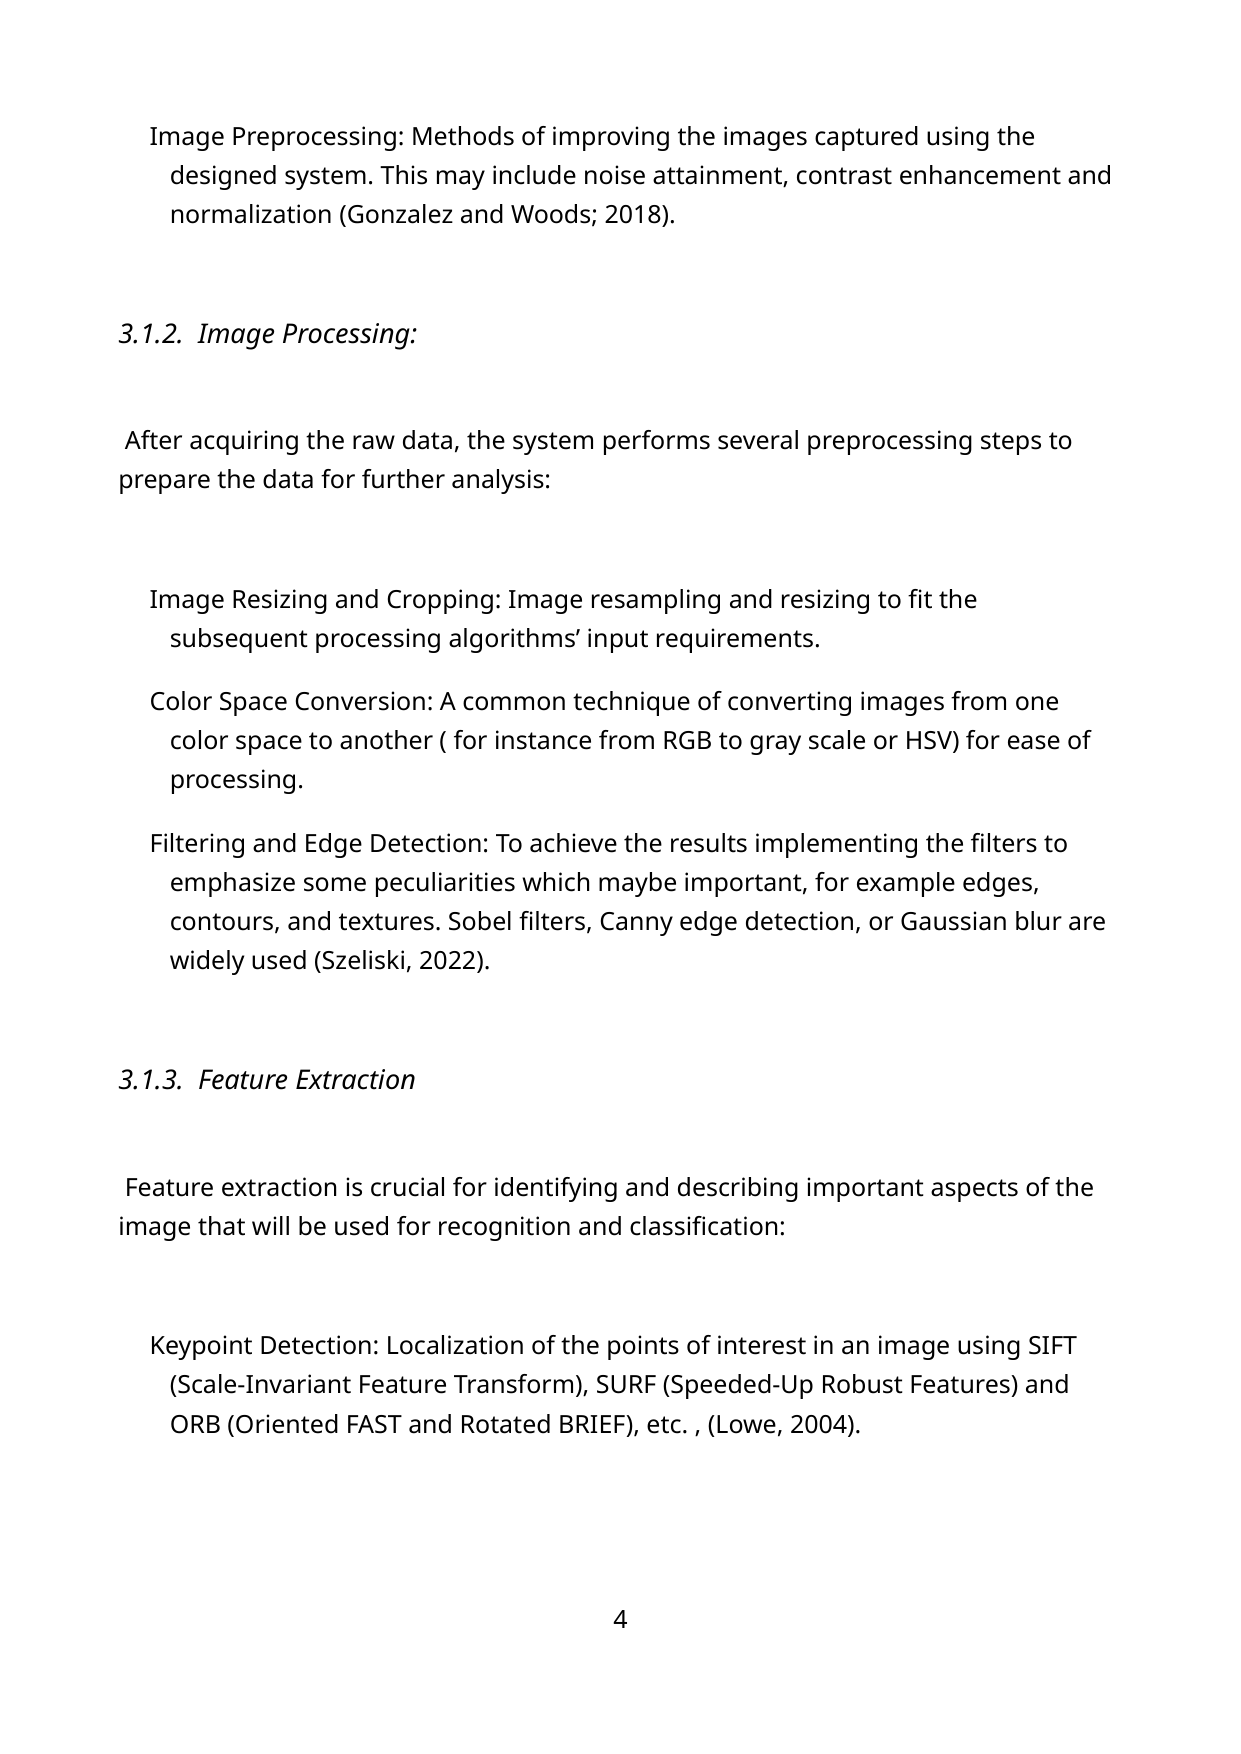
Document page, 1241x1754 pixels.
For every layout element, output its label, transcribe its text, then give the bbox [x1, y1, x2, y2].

list Image Preprocessing: Methods of improving the images captured using the designed system. This may include noise attainment, contrast enhancement and normalization (Gonzalez and Woods; 2018). [149, 118, 1122, 231]
list Color Space Conversion: A common technique of converting images from one color space to another ( for instance from RGB to gray scale or HSV) for ease of processing. [149, 684, 1122, 796]
list Keypoint Detection: Localization of the points of interest in an image using SIFT (Scale-Invariant Feature Transform), SURF (Speeded-Up Robust Features) and ORB (Oriented FAST and Rotated BRIEF), etc. , (Lowe, 2004). [149, 1328, 1122, 1440]
text After acquiring the raw data, the system performs several preprocessing steps to prepare the data for further analysis: [118, 423, 1122, 496]
subtitle Feature Extraction [118, 1061, 1122, 1098]
list Image Resizing and Cropping: Image resampling and resizing to fit the subsequent processing algorithms’ input requirements. [149, 581, 1122, 654]
list Filtering and Edge Detection: To achieve the results implementing the filters to emphasize some peculiarities which maybe important, for example edges, contours, and textures. Sobel filters, Canny edge detection, or Gaussian blur are widely used (Szeliski, 2022). [149, 826, 1122, 977]
subtitle Image Processing: [118, 314, 1122, 351]
text Feature extraction is crucial for identifying and describing important aspects of the image that will be used for recognition and classification: [118, 1169, 1122, 1243]
